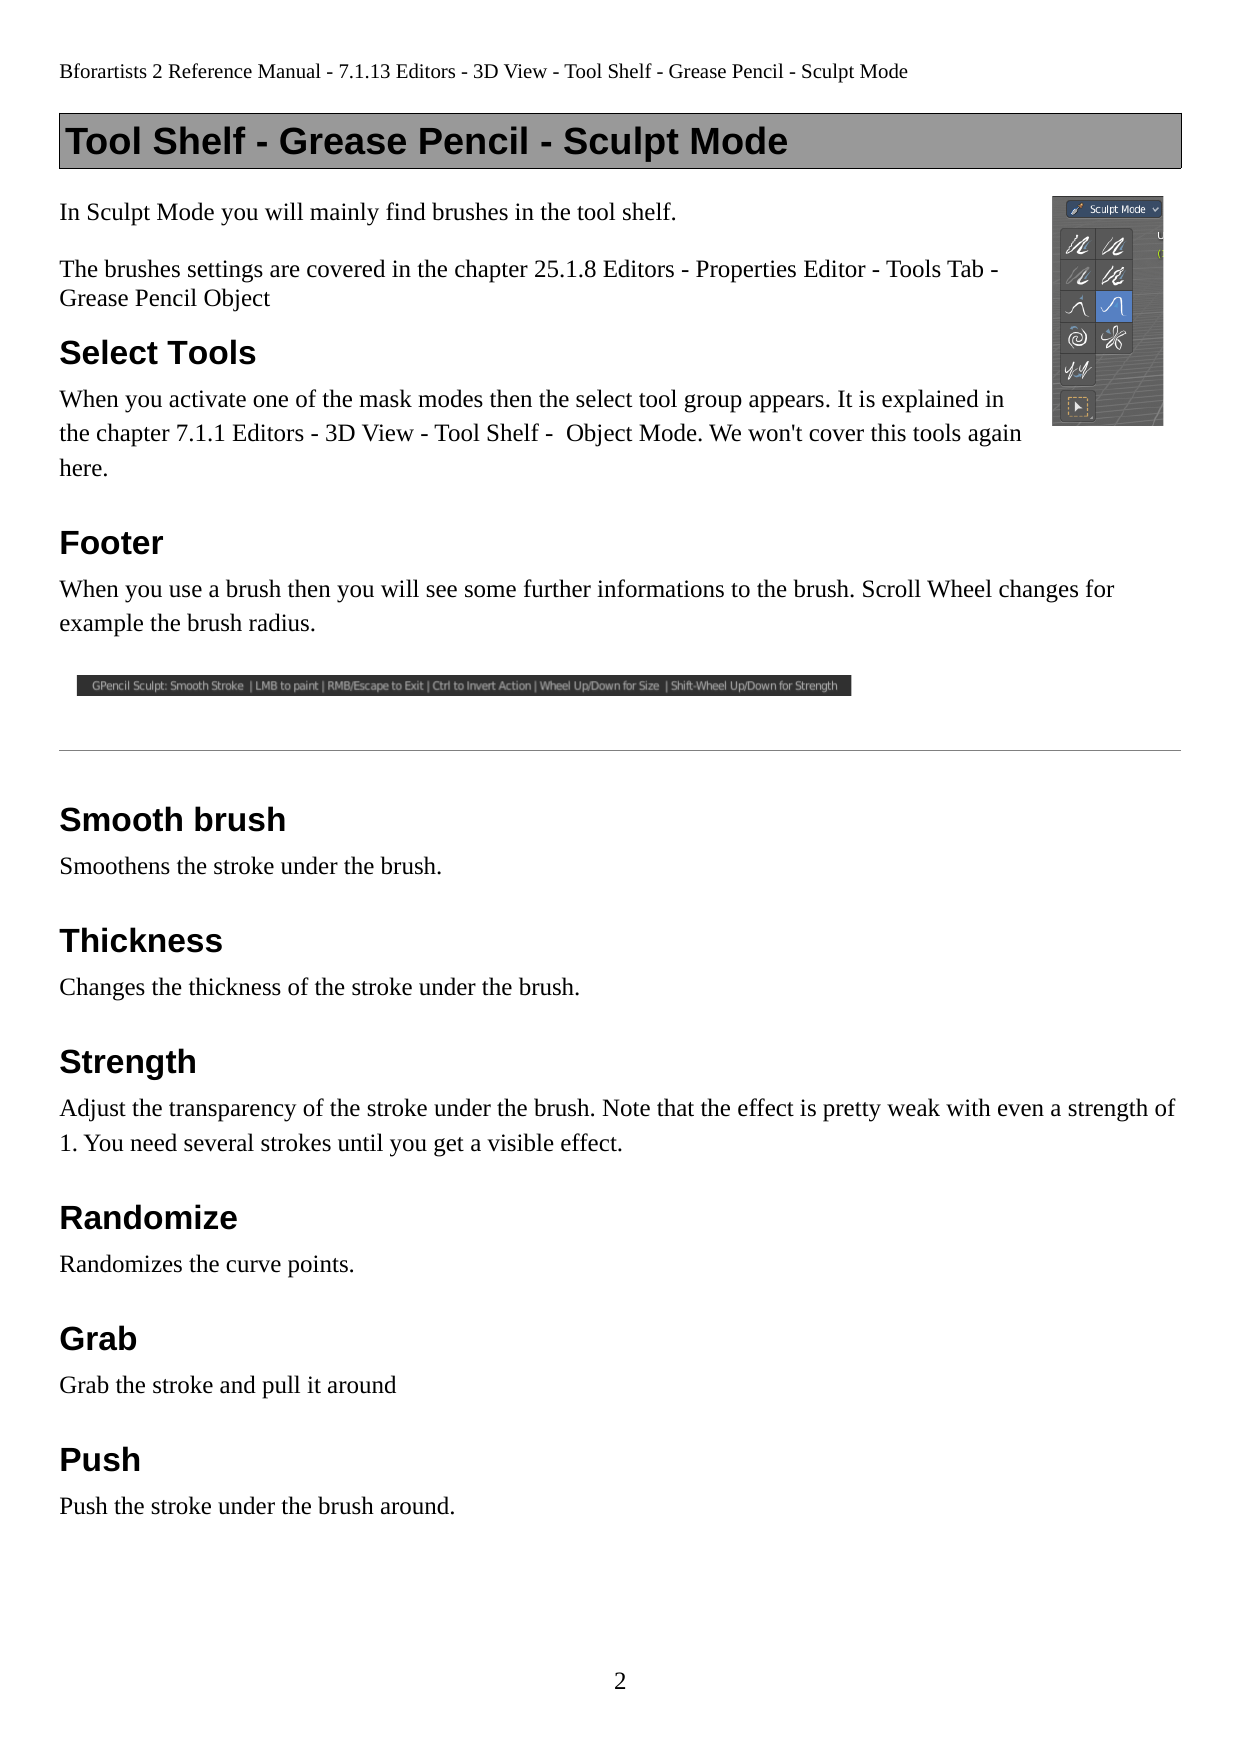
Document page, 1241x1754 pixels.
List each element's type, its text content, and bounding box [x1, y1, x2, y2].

subtitle [1164, 332, 1181, 371]
subtitle Randomize [59, 1198, 1181, 1236]
subtitle Strength [59, 1042, 1181, 1081]
text Adjust the transparency of the stroke under the brush. Note that the effect is pretty weak with even a strength of 1. You need several strokes until you get a visible effect. [59, 1093, 1181, 1156]
text The brushes settings are covered in the chapter 25.1.8 Editors - Properties Editor - Tools Tab - Grease Pencil Object [59, 254, 1052, 312]
text When you use a brush then you will see some further informations to the brush. Scroll Wheel changes for example the brush radius. [59, 574, 1181, 637]
subtitle Select Tools [59, 332, 1052, 371]
text When you activate one of the mask modes then the select tool group appears. It is explained in the chapter 7.1.1 Editors - 3D View - Tool Shelf - Object Mode. We won't cover this tools again here. [59, 384, 1181, 481]
text In Sculpt Mode you will mainly find brushes in the tool shelf. [59, 197, 1052, 225]
subtitle Smooth brush [59, 800, 1181, 839]
text Changes the thickness of the stroke under the brush. [59, 972, 1181, 1001]
subtitle Footer [59, 522, 1181, 561]
subtitle Push [59, 1440, 1181, 1478]
text Push the stroke under the brush around. [59, 1491, 1181, 1519]
text Grab the stroke and pull it around [59, 1370, 1181, 1398]
subtitle Grab [59, 1319, 1181, 1357]
text Randomizes the curve points. [59, 1249, 1181, 1277]
text Smoothens the stroke under the brush. [59, 851, 1181, 880]
picture [1052, 196, 1164, 426]
picture [76, 675, 852, 696]
subtitle Thickness [59, 921, 1181, 960]
table_header Tool Shelf - Grease Pencil - Sculpt Mode [60, 114, 1181, 168]
